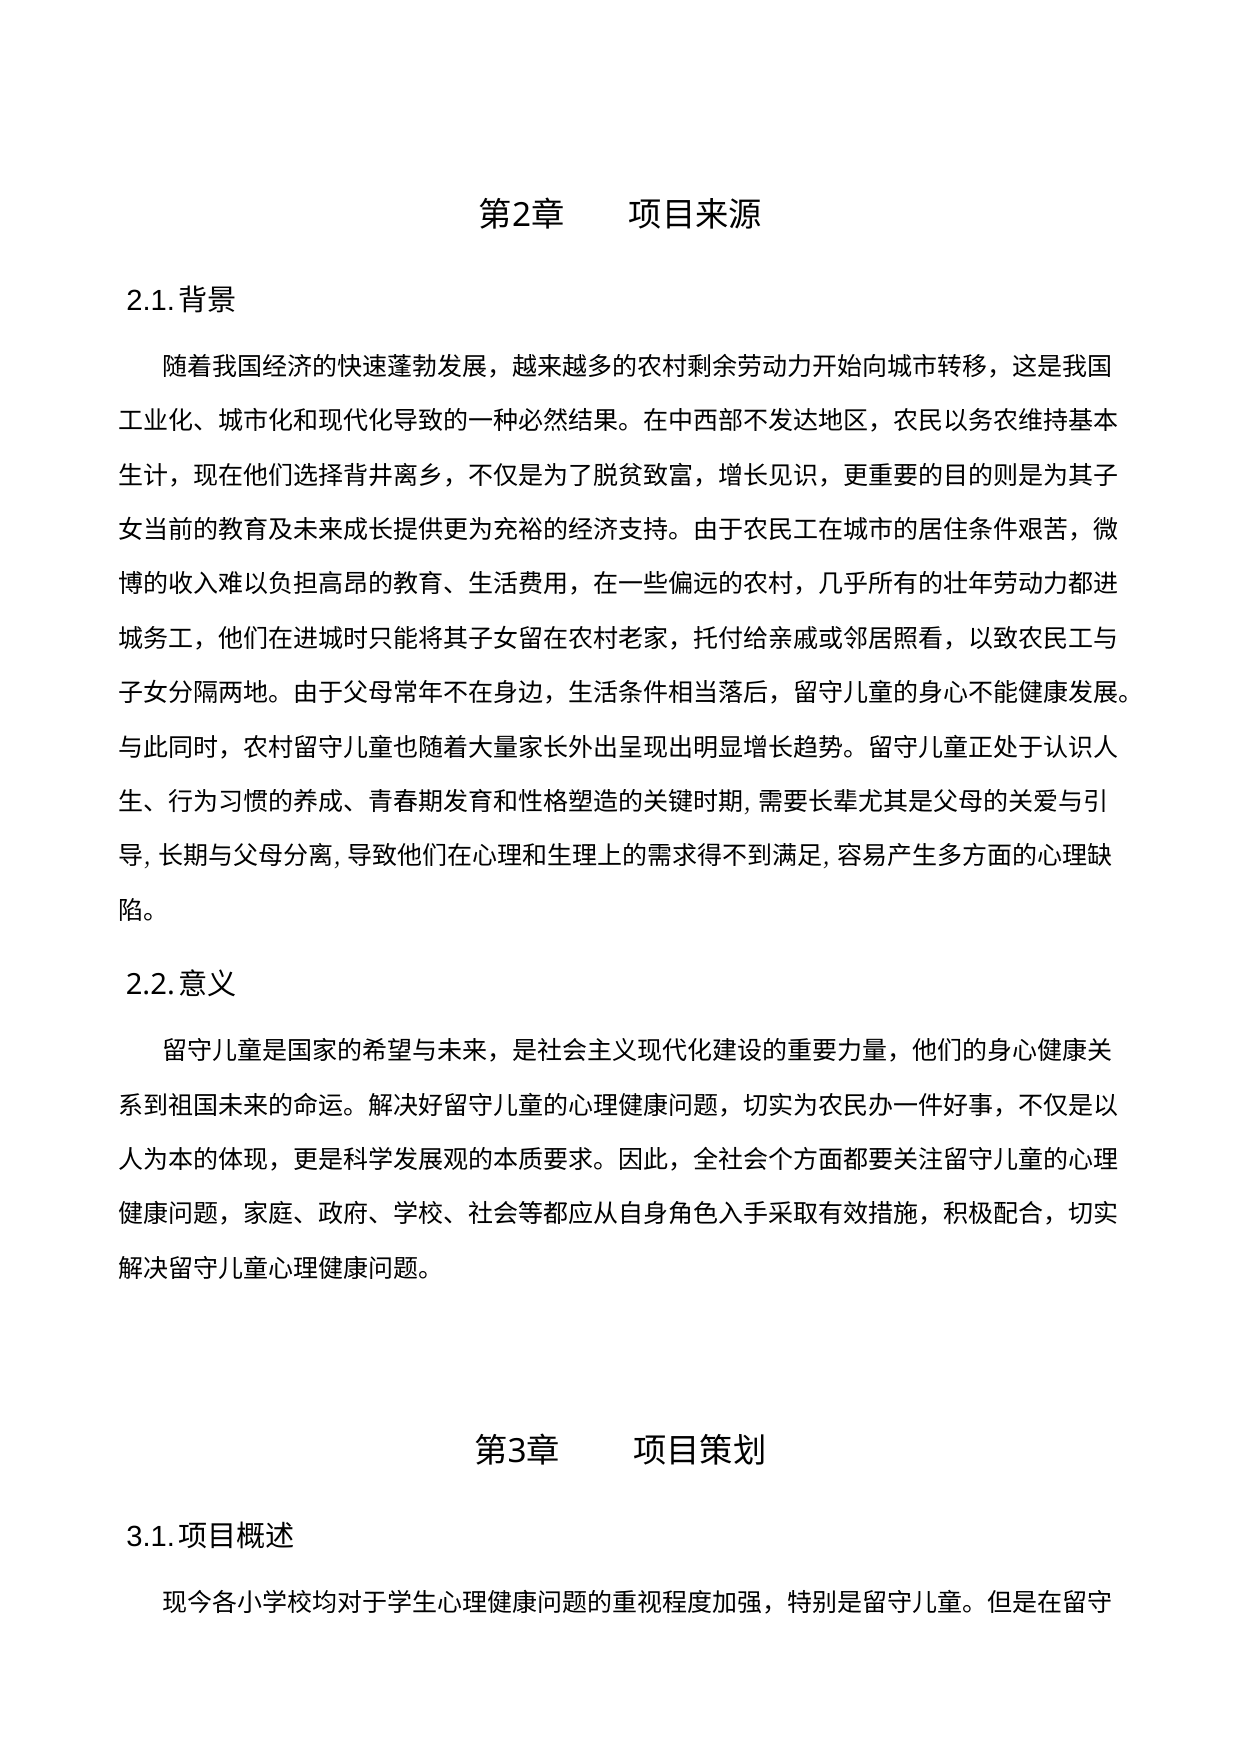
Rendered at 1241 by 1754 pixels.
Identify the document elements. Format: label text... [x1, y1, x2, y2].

subtitle 项目来源 [118, 188, 1122, 236]
subtitle 项目概述 [118, 1513, 1122, 1555]
text 现今各小学校均对于学生心理健康问题的重视程度加强，特别是留守儿童。但是在留守 [118, 1583, 1122, 1619]
text 随着我国经济的快速蓬勃发展，越来越多的农村剩余劳动力开始向城市转移，这是我国工业化、城市化和现代化导致的一种必然结果。在中西部不发达地区，农民以务农维持基本生计，现在他们选择背井离乡，不仅是为了脱贫致富，增长见识，更重要的目的则是为其子女当前的教育及未来成长提供更为充裕的经济支持。由于农民工在城市的居住条件艰苦，微博的收入难以负担高昂的教育、生活费用，在一些偏远的农村，几乎所有的壮年劳动力都进城务工，他们在进城时只能将其子女留在农村老家，托付给亲戚或邻居照看，以致农民工与子女分隔两地。由于父母常年不在身边，生活条件相当落后，留守儿童的身心不能健康发展。与此同时，农村留守儿童也随着大量家长外出呈现出明显增长趋势。留守儿童正处于认识人生、行为习惯的养成、青春期发育和性格塑造的关键时期, 需要长辈尤其是父母的关爱与引导, 长期与父母分离, 导致他们在心理和生理上的需求得不到满足, 容易产生多方面的心理缺陷。 [118, 346, 1122, 926]
text 留守儿童是国家的希望与未来，是社会主义现代化建设的重要力量，他们的身心健康关系到祖国未来的命运。解决好留守儿童的心理健康问题，切实为农民办一件好事，不仅是以人为本的体现，更是科学发展观的本质要求。因此，全社会个方面都要关注留守儿童的心理健康问题，家庭、政府、学校、社会等都应从自身角色入手采取有效措施，积极配合，切实解决留守儿童心理健康问题。 [118, 1031, 1122, 1284]
subtitle 意义 [118, 961, 1122, 1003]
subtitle 背景 [118, 276, 1122, 319]
subtitle 项目策划 [118, 1424, 1122, 1472]
